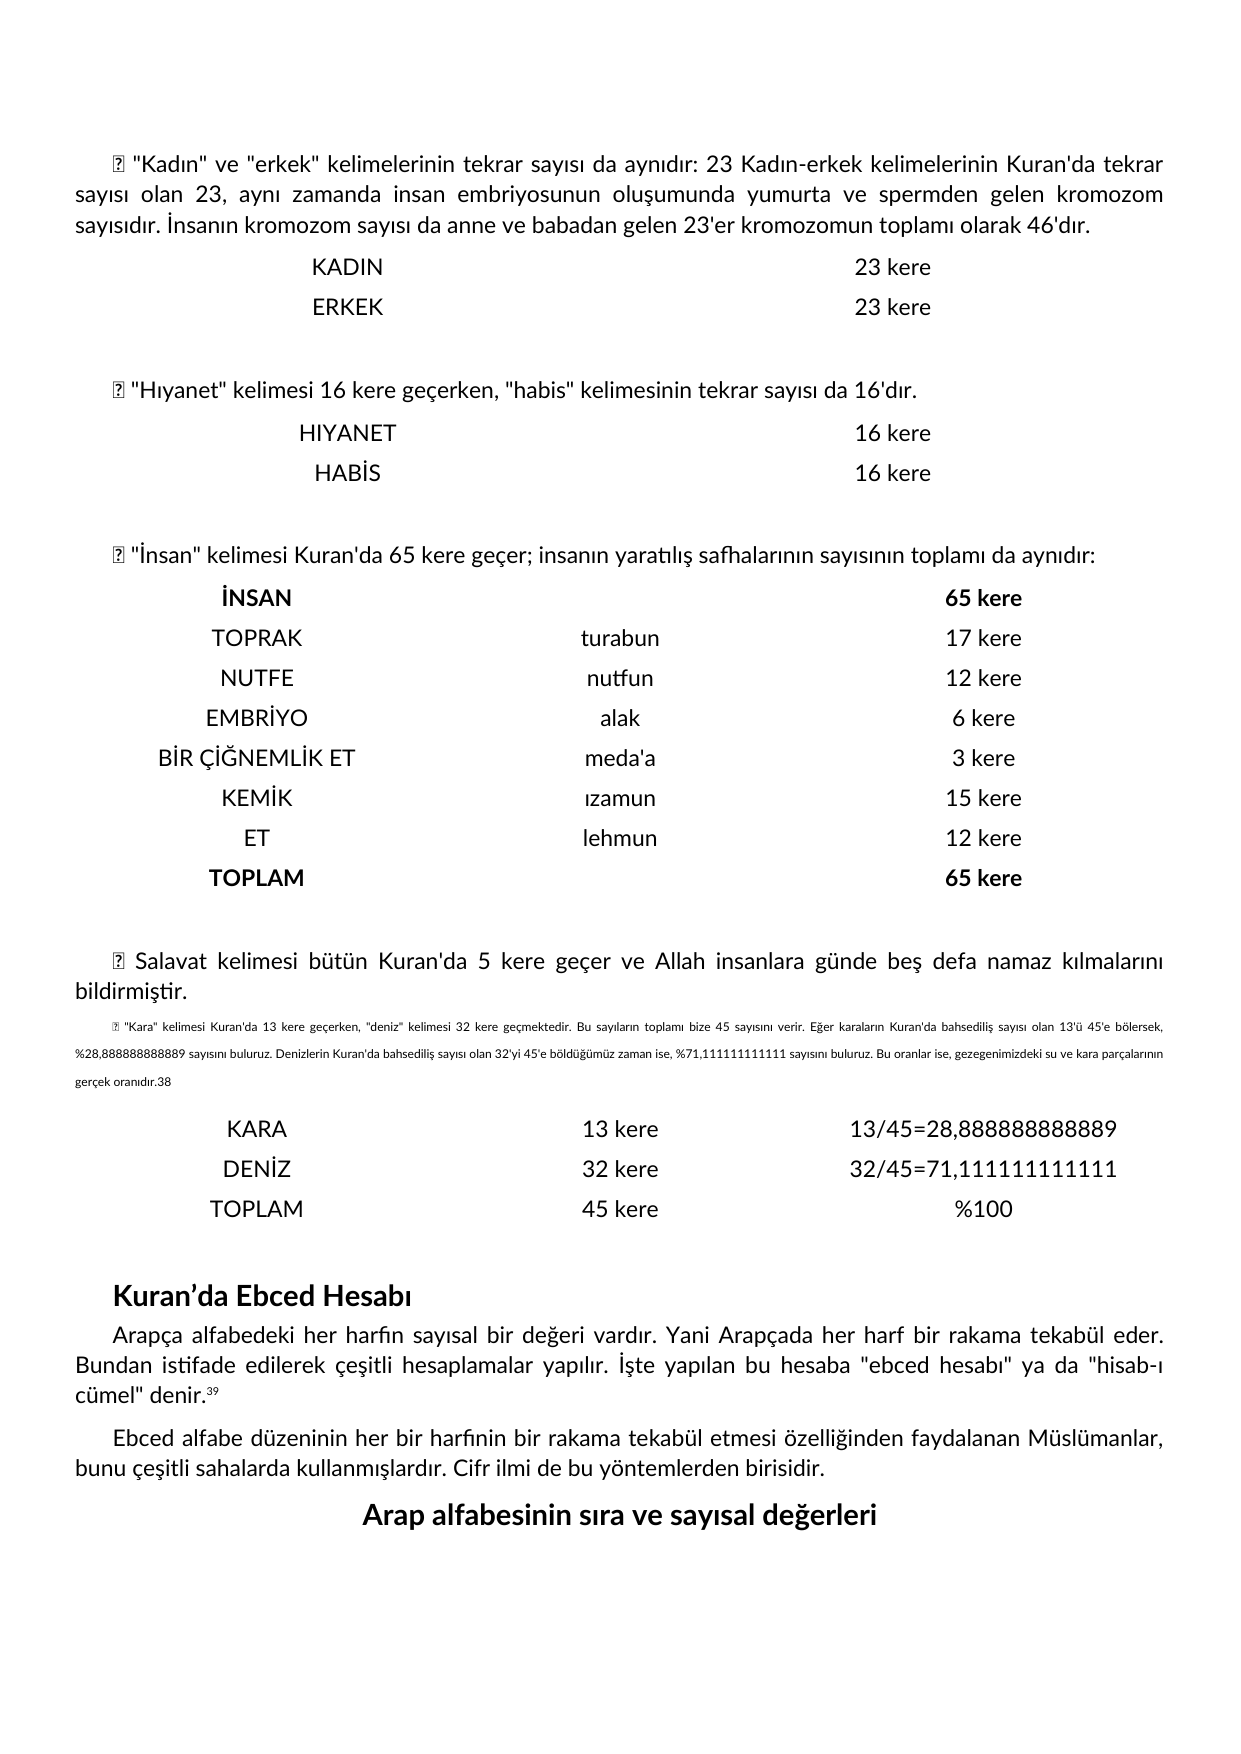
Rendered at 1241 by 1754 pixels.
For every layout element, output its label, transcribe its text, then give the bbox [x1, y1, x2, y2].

table_cell meda'a [438, 744, 802, 784]
table_cell KEMİK [75, 784, 438, 824]
table_cell 12 kere [802, 664, 1165, 704]
table_header 23 kere [620, 253, 1165, 293]
table_cell turabun [438, 624, 802, 664]
table_cell TOPLAM [75, 864, 438, 904]
table_cell NUTFE [75, 664, 438, 704]
table_header [438, 584, 802, 624]
table_header 13 kere [438, 1115, 802, 1154]
table_header KADIN [75, 253, 620, 293]
table_cell ızamun [438, 784, 802, 824]
text  Salavat kelimesi bütün Kuran'da 5 kere geçer ve Allah insanlara günde beş defa namaz kılmalarını bildirmiştir. [75, 947, 1165, 1004]
table_header 65 kere [802, 584, 1165, 624]
text  "İnsan" kelimesi Kuran'da 65 kere geçer; insanın yaratılış safhalarının sayısının toplamı da aynıdır: [75, 541, 1165, 569]
table_cell HABİS [75, 459, 620, 498]
table_cell 15 kere [802, 784, 1165, 824]
table_cell %100 [802, 1195, 1165, 1234]
text  "Hıyanet" kelimesi 16 kere geçerken, "habis" kelimesinin tekrar sayısı da 16'dır. [75, 376, 1165, 403]
table_cell 32/45=71,111111111111 [802, 1155, 1165, 1194]
table_cell EMBRİYO [75, 704, 438, 744]
table_cell ET [75, 824, 438, 864]
text Arapça alfabedeki her harfin sayısal bir değeri vardır. Yani Arapçada her harf bir rakama tekabül eder. Bundan istifade edilerek çeşitli hesaplamalar yapılır. İşte yapılan bu hesaba "ebced hesabı" ya da "hisab-ı cümel" denir.39 [75, 1321, 1165, 1408]
table_cell TOPRAK [75, 624, 438, 664]
table_header HIYANET [75, 419, 620, 458]
table_cell nutfun [438, 664, 802, 704]
table_cell lehmun [438, 824, 802, 864]
table_cell 16 kere [620, 459, 1165, 498]
table_header 13/45=28,888888888889 [802, 1115, 1165, 1154]
table_cell 32 kere [438, 1155, 802, 1194]
table_cell 17 kere [802, 624, 1165, 664]
table_cell alak [438, 704, 802, 744]
table_cell 65 kere [802, 864, 1165, 904]
table_header 16 kere [620, 419, 1165, 458]
table_cell 45 kere [438, 1195, 802, 1234]
table_cell [438, 864, 802, 904]
table_cell 23 kere [620, 293, 1165, 333]
table_header Arap alfabesinin sıra ve sayısal değerleri [75, 1497, 1165, 1544]
table_cell 3 kere [802, 744, 1165, 784]
text  "Kadın" ve "erkek" kelimelerinin tekrar sayısı da aynıdır: 23 Kadın-erkek kelimelerinin Kuran'da tekrar sayısı olan 23, aynı zamanda insan embriyosunun oluşumunda yumurta ve spermden gelen kromozom sayısıdır. İnsanın kromozom sayısı da anne ve babadan gelen 23'er kromozomun toplamı olarak 46'dır. [75, 150, 1165, 238]
table_cell 12 kere [802, 824, 1165, 864]
table_cell TOPLAM [75, 1195, 438, 1234]
text  "Kara" kelimesi Kuran'da 13 kere geçerken, "deniz" kelimesi 32 kere geçmektedir. Bu sayıların toplamı bize 45 sayısını verir. Eğer karaların Kuran'da bahsediliş sayısı olan 13'ü 45'e bölersek, %28,888888888889 sayısını buluruz. Denizlerin Kuran'da bahsediliş sayısı olan 32'yi 45'e böldüğümüz zaman ise, %71,111111111111 sayısını buluruz. Bu oranlar ise, gezegenimizdeki su ve kara parçalarının gerçek oranıdır.38 [75, 1019, 1165, 1099]
table_header KARA [75, 1115, 438, 1154]
table_cell ERKEK [75, 293, 620, 333]
table_cell BİR ÇİĞNEMLİK ET [75, 744, 438, 784]
table_header İNSAN [75, 584, 438, 624]
table_cell DENİZ [75, 1155, 438, 1194]
table_cell 6 kere [802, 704, 1165, 744]
subtitle Kuran’da Ebced Hesabı [112, 1277, 1165, 1312]
text Ebced alfabe düzeninin her bir harfinin bir rakama tekabül etmesi özelliğinden faydalanan Müslümanlar, bunu çeşitli sahalarda kullanmışlardır. Cifr ilmi de bu yöntemlerden birisidir. [75, 1424, 1165, 1481]
